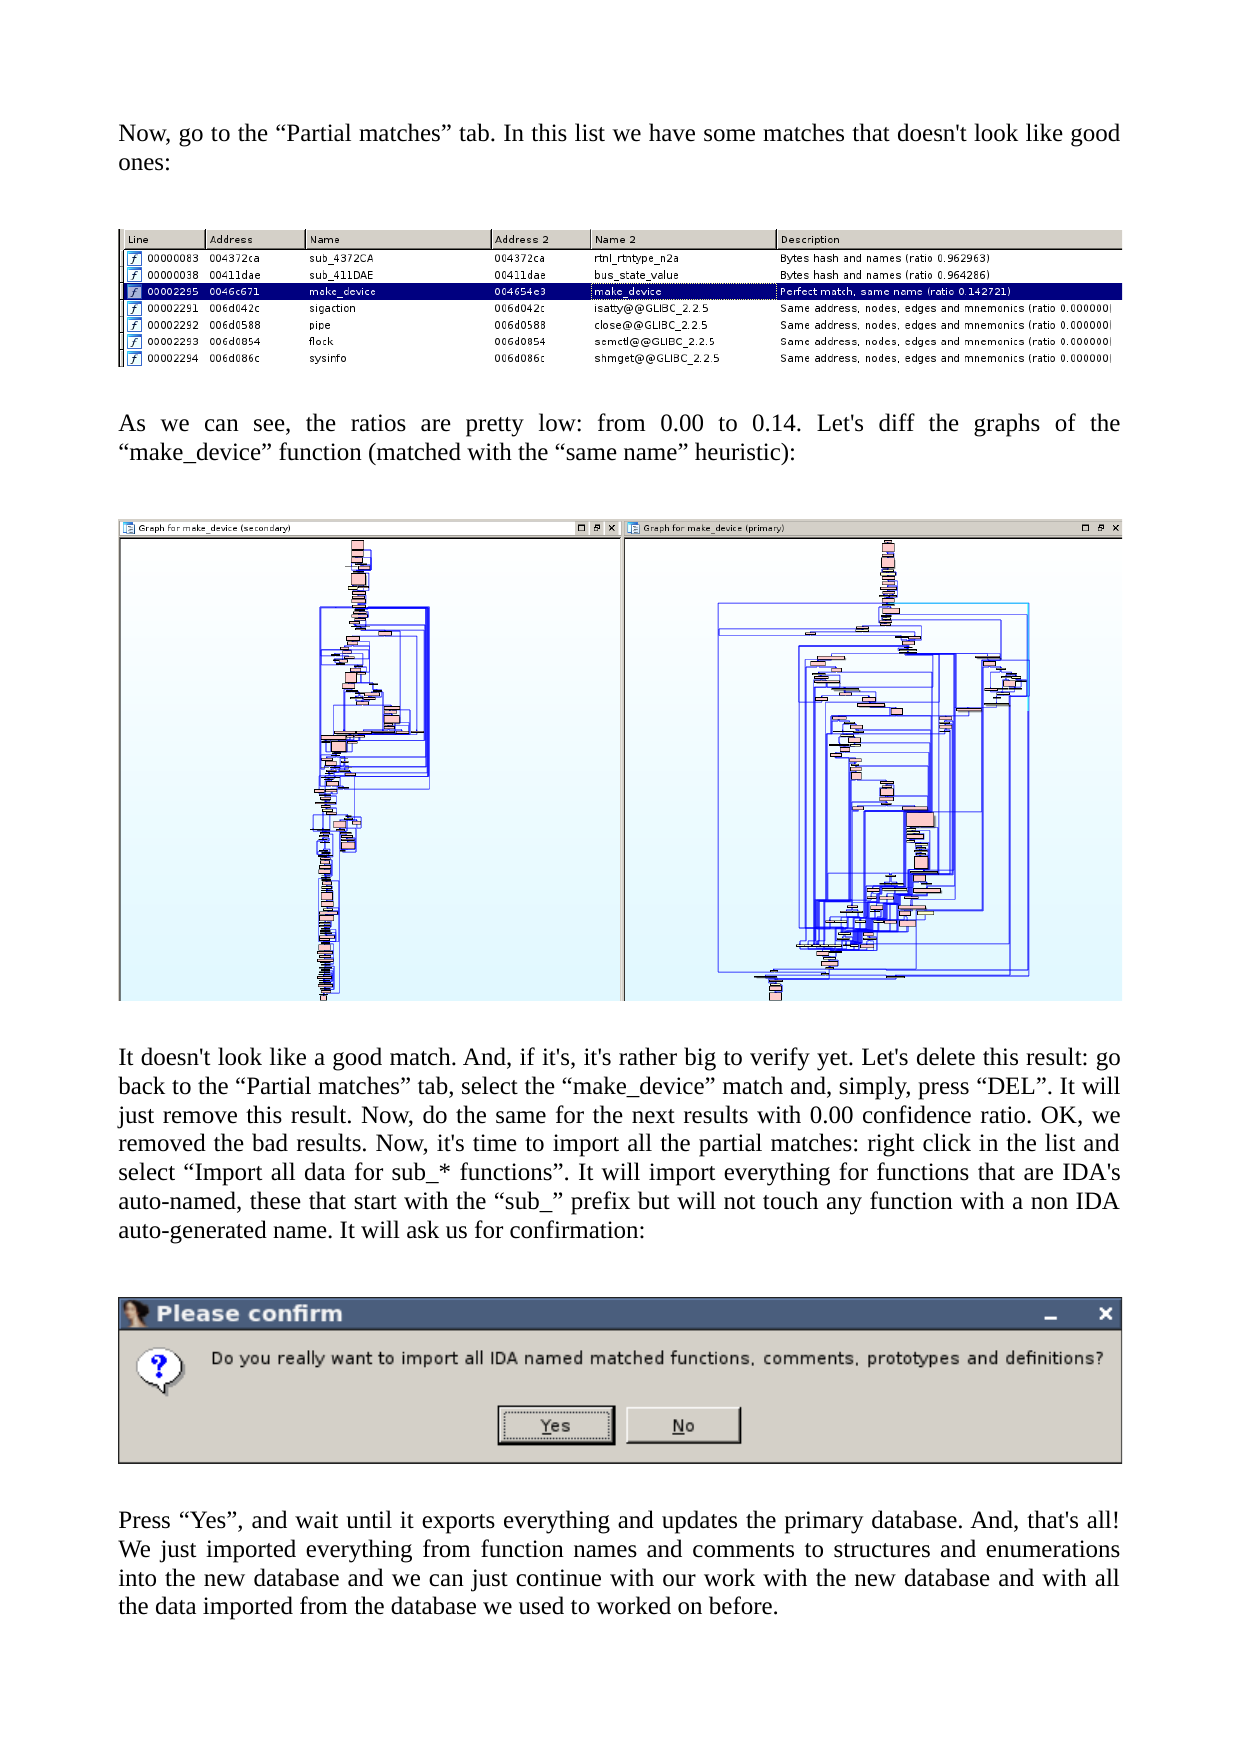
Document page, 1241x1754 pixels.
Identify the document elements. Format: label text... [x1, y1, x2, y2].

text As we can see, the ratios are pretty low: from 0.00 to 0.14. Let's diff the graphs of the “make_device” function (matched with the “same name” heuristic): [118, 408, 1122, 466]
picture [118, 229, 1123, 367]
text Press “Yes”, and wait until it exports everything and updates the primary database. And, that's all! We just imported everything from function names and comments to structures and enumerations into the new database and we can just continue with our work with the new database and with all the data imported from the database we used to worked on before. [118, 1505, 1122, 1620]
text It doesn't look like a good match. And, if it's, it's rather big to verify yet. Let's delete this result: go back to the “Partial matches” tab, select the “make_device” match and, simply, press “DEL”. It will just remove this result. Now, do the same for the next results with 0.00 confidence ratio. OK, we removed the bad results. Now, it's time to import all the partial matches: right click in the list and select “Import all data for sub_* functions”. It will import everything for functions that are IDA's auto-named, these that start with the “sub_” prefix but will not touch any function with a non IDA auto-generated name. It will ask us for confirmation: [118, 1042, 1122, 1243]
picture [118, 519, 1123, 1001]
picture [118, 1297, 1123, 1464]
text Now, go to the “Partial matches” tab. In this list we have some matches that doesn't look like good ones: [118, 118, 1122, 176]
